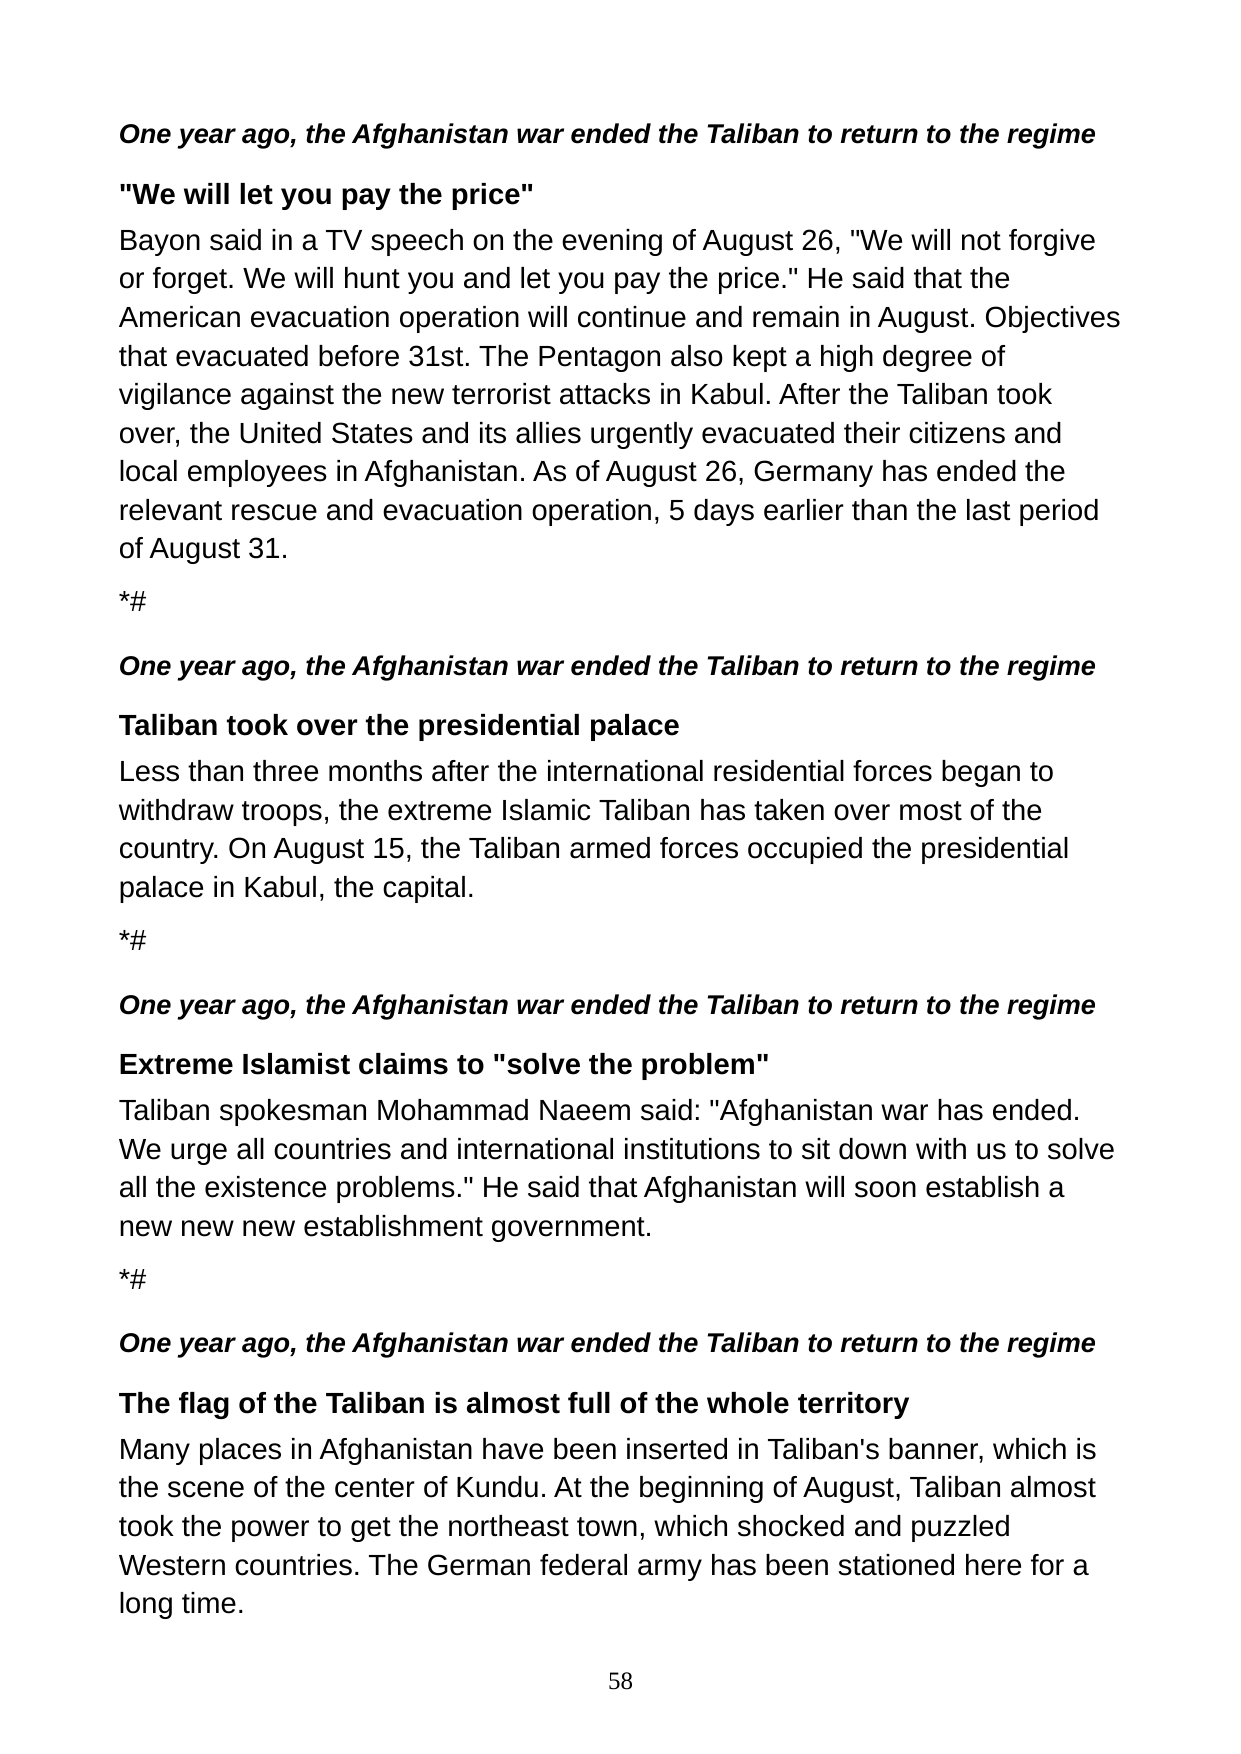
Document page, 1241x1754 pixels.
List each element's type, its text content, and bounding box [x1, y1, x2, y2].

subtitle Taliban took over the presidential palace [118, 708, 1122, 742]
subtitle One year ago, the Afghanistan war ended the Taliban to return to the regime [118, 650, 1122, 681]
subtitle The flag of the Taliban is almost full of the whole territory [118, 1386, 1122, 1419]
subtitle One year ago, the Afghanistan war ended the Taliban to return to the regime [118, 989, 1122, 1020]
subtitle One year ago, the Afghanistan war ended the Taliban to return to the regime [118, 118, 1122, 150]
text *# [118, 923, 1122, 957]
subtitle One year ago, the Afghanistan war ended the Taliban to return to the regime [118, 1327, 1122, 1359]
text *# [118, 584, 1122, 618]
text Many places in Afghanistan have been inserted in Taliban's banner, which is the scene of the center of Kundu. At the beginning of August, Taliban almost took the power to get the northeast town, which shocked and puzzled Western countries. The German federal army has been stationed here for a long time. [118, 1432, 1122, 1619]
text Less than three months after the international residential forces began to withdraw troops, the extreme Islamic Taliban has taken over most of the country. On August 15, the Taliban armed forces occupied the presidential palace in Kabul, the capital. [118, 754, 1122, 903]
subtitle "We will let you pay the price" [118, 177, 1122, 210]
subtitle Extreme Islamist claims to "solve the problem" [118, 1047, 1122, 1081]
text Taliban spokesman Mohammad Naeem said: "Afghanistan war has ended. We urge all countries and international institutions to sit down with us to solve all the existence problems." He said that Afghanistan will soon establish a new new new establishment government. [118, 1093, 1122, 1242]
text *# [118, 1262, 1122, 1295]
text Bayon said in a TV speech on the evening of August 26, "We will not forgive or forget. We will hunt you and let you pay the price." He said that the American evacuation operation will continue and remain in August. Objectives that evacuated before 31st. The Pentagon also kept a high degree of vigilance against the new terrorist attacks in Kabul. After the Taliban took over, the United States and its allies urgently evacuated their citizens and local employees in Afghanistan. As of August 26, Germany has ended the relevant rescue and evacuation operation, 5 days earlier than the last period of August 31. [118, 223, 1122, 565]
